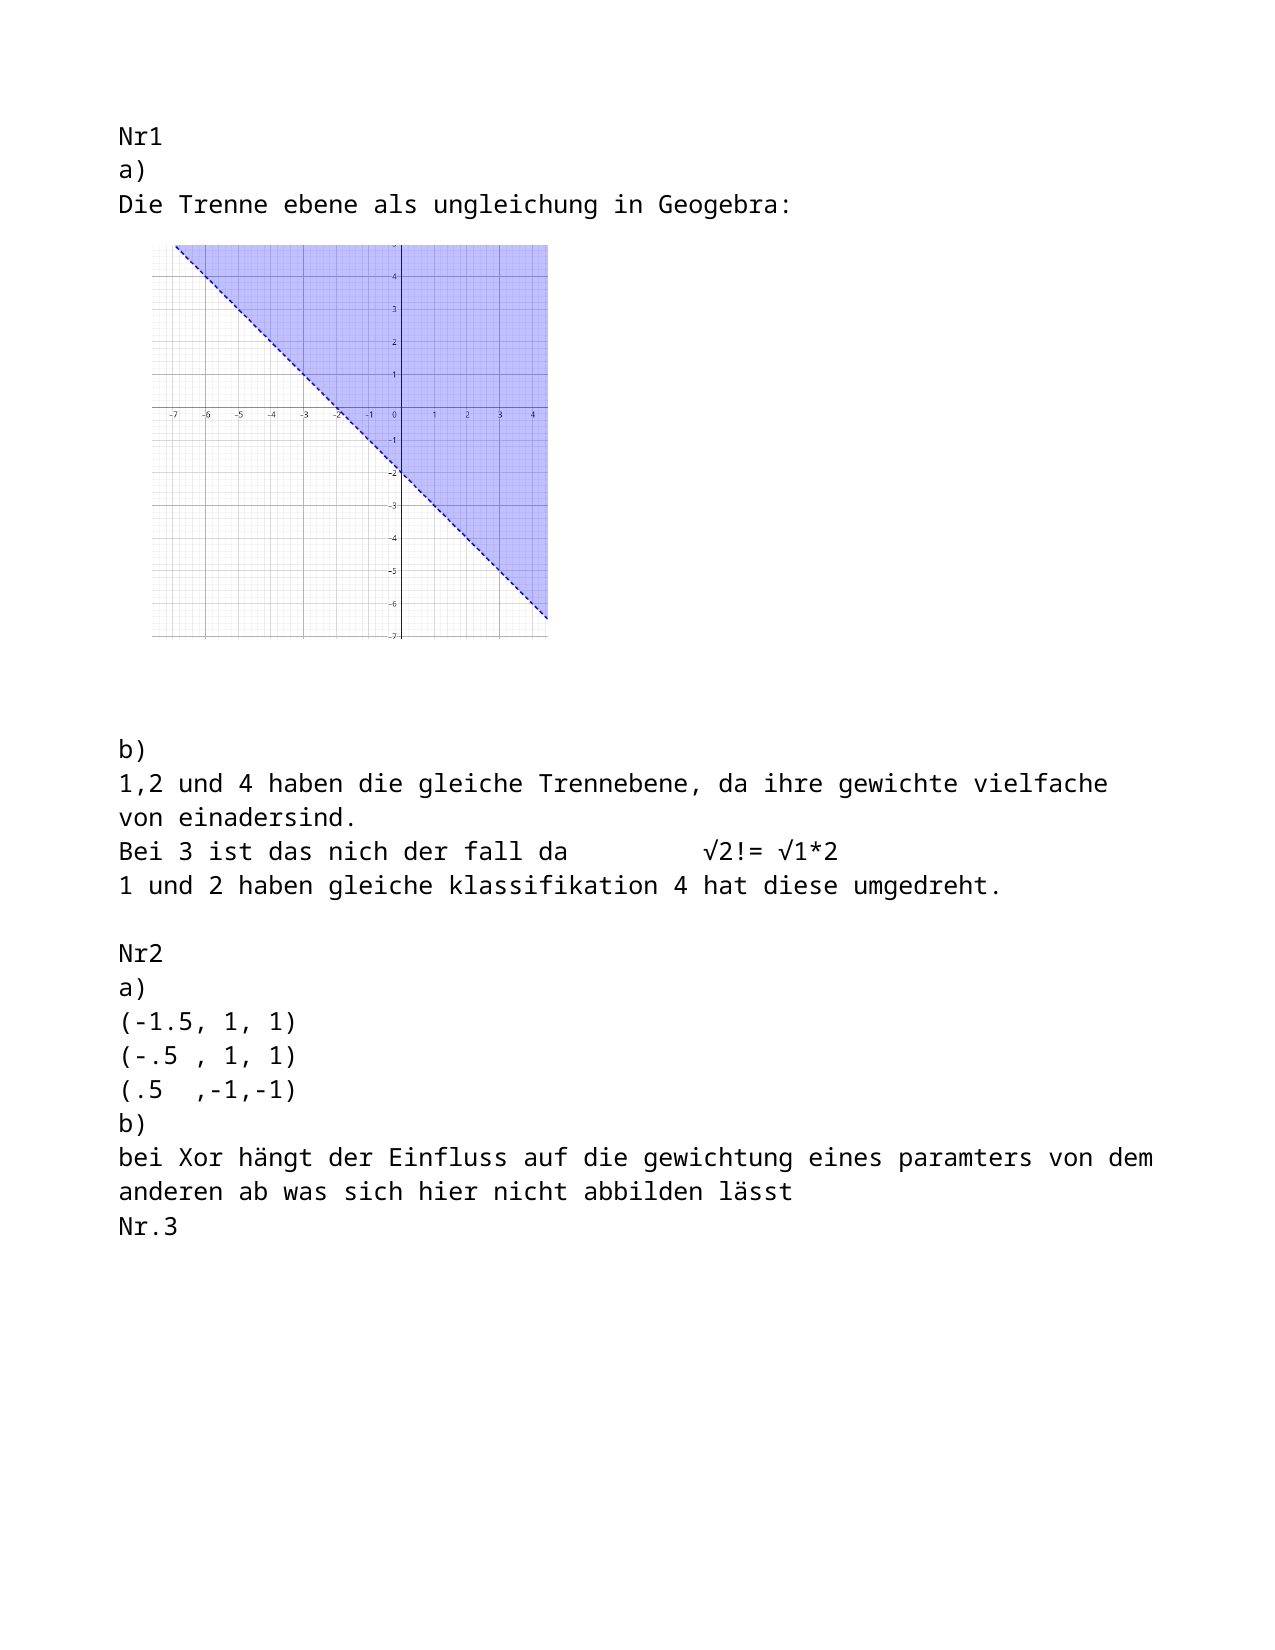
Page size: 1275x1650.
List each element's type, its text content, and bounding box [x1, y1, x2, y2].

text b) [118, 1106, 1157, 1140]
text Nr1 [118, 118, 1157, 152]
text (.5 ,-1,-1) [118, 1072, 1157, 1106]
text b) [118, 731, 1157, 765]
text (-.5 , 1, 1) [118, 1038, 1157, 1072]
picture [152, 245, 548, 639]
text (-1.5, 1, 1) [118, 1004, 1157, 1038]
text a) [118, 152, 1157, 186]
text 1,2 und 4 haben die gleiche Trennebene, da ihre gewichte vielfache von einadersind. [118, 765, 1157, 833]
text a) [118, 970, 1157, 1004]
text Die Trenne ebene als ungleichung in Geogebra: [118, 186, 1157, 220]
text Bei 3 ist das nich der fall da √2!= √1*2 [118, 833, 1157, 867]
text 1 und 2 haben gleiche klassifikation 4 hat diese umgedreht. [118, 867, 1157, 902]
text Nr2 [118, 936, 1157, 970]
text Nr.3 [118, 1208, 1157, 1242]
text bei Xor hängt der Einfluss auf die gewichtung eines paramters von dem anderen ab was sich hier nicht abbilden lässt [118, 1140, 1157, 1208]
